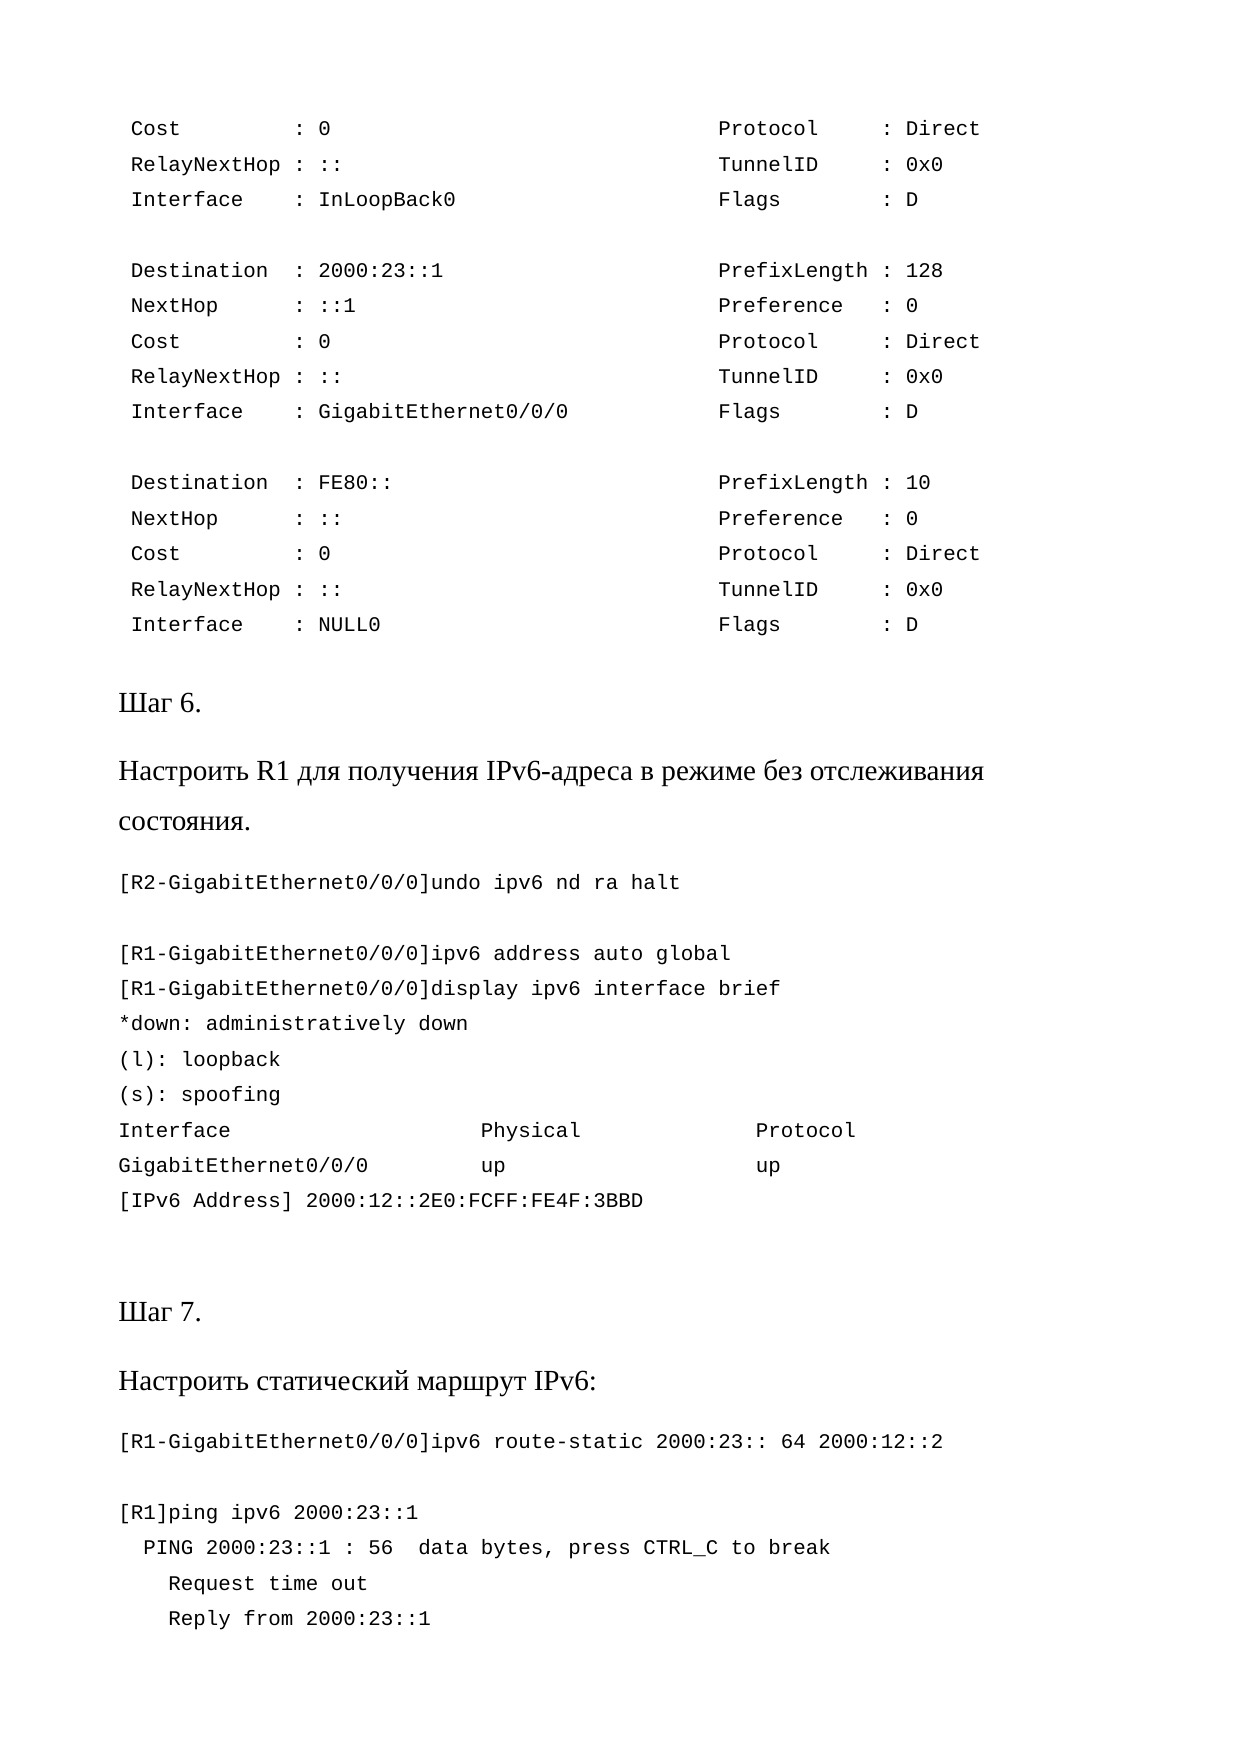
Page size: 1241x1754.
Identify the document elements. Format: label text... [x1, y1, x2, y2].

text Request time out [118, 1573, 1122, 1596]
text Destination : FE80:: PrefixLength : 10 [118, 472, 1122, 496]
text Шаг 6. [118, 685, 1122, 718]
text [R1]ping ipv6 2000:23::1 [118, 1502, 1122, 1525]
text Cost : 0 Protocol : Direct [118, 118, 1122, 142]
text Interface : GigabitEthernet0/0/0 Flags : D [118, 401, 1122, 425]
text Interface : NULL0 Flags : D [118, 614, 1122, 638]
text Reply from 2000:23::1 [118, 1608, 1122, 1632]
text GigabitEthernet0/0/0 up up [118, 1155, 1122, 1179]
text [R1-GigabitEthernet0/0/0]display ipv6 interface brief [118, 978, 1122, 1002]
text [R1-GigabitEthernet0/0/0]ipv6 address auto global [118, 943, 1122, 966]
text (l): loopback [118, 1049, 1122, 1072]
text [IPv6 Address] 2000:12::2E0:FCFF:FE4F:3BBD [118, 1191, 1122, 1214]
text [R2-GigabitEthernet0/0/0]undo ipv6 nd ra halt [118, 872, 1122, 895]
text RelayNextHop : :: TunnelID : 0x0 [118, 578, 1122, 602]
text Cost : 0 Protocol : Direct [118, 331, 1122, 354]
text Шаг 7. [118, 1294, 1122, 1328]
text RelayNextHop : :: TunnelID : 0x0 [118, 153, 1122, 177]
text RelayNextHop : :: TunnelID : 0x0 [118, 366, 1122, 390]
text Настроить статический маршрут IPv6: [118, 1363, 1122, 1396]
text Interface Physical Protocol [118, 1120, 1122, 1143]
text Настроить R1 для получения IPv6-адреса в режиме без отслеживания состояния. [118, 753, 1122, 837]
text NextHop : :: Preference : 0 [118, 508, 1122, 531]
text PING 2000:23::1 : 56 data bytes, press CTRL_C to break [118, 1537, 1122, 1561]
text Interface : InLoopBack0 Flags : D [118, 189, 1122, 213]
text *down: administratively down [118, 1013, 1122, 1037]
text Destination : 2000:23::1 PrefixLength : 128 [118, 260, 1122, 283]
text (s): spoofing [118, 1084, 1122, 1108]
text NextHop : ::1 Preference : 0 [118, 295, 1122, 319]
text [R1-GigabitEthernet0/0/0]ipv6 route-static 2000:23:: 64 2000:12::2 [118, 1431, 1122, 1454]
text Cost : 0 Protocol : Direct [118, 543, 1122, 567]
